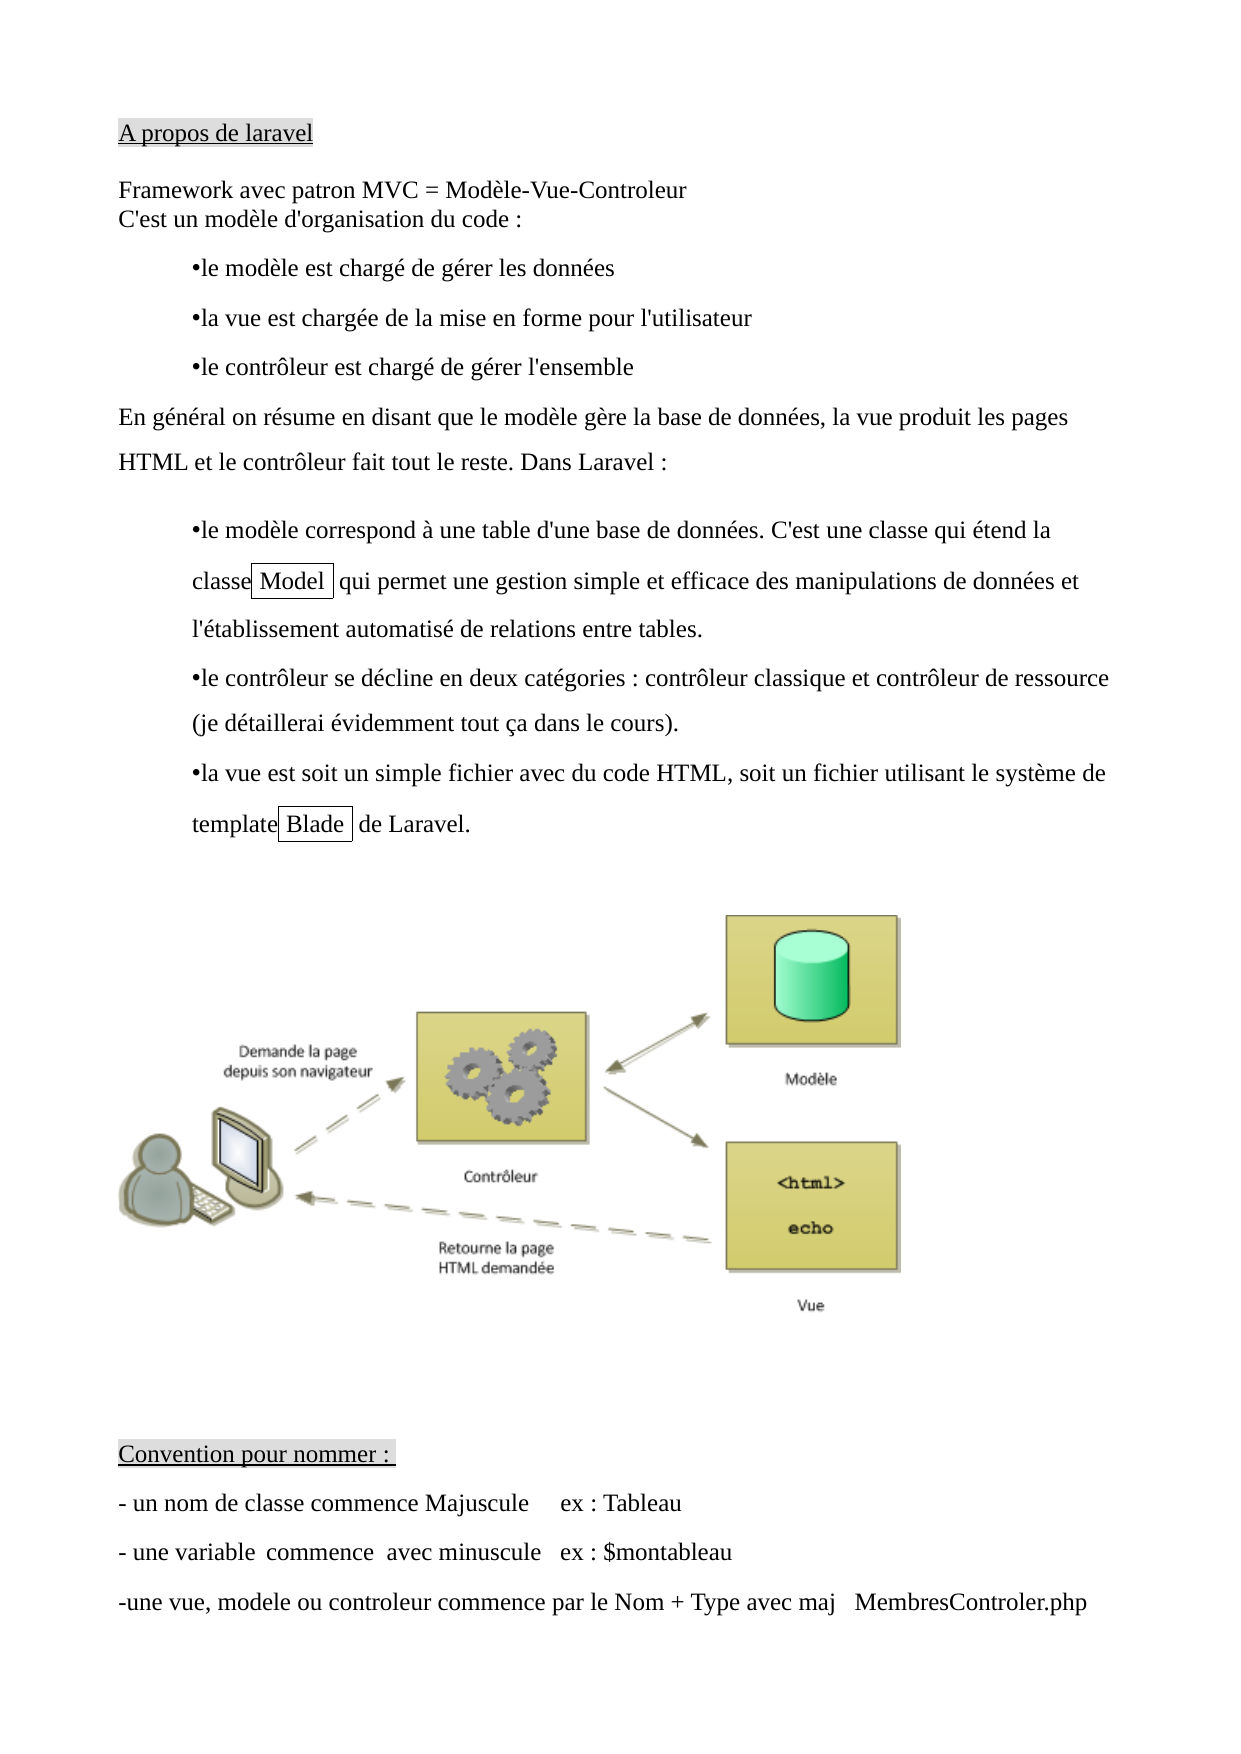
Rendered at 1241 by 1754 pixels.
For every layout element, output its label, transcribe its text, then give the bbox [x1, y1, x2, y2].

list la vue est soit un simple fichier avec du code HTML, soit un fichier utilisant le système de templateBlade de Laravel. [118, 758, 1122, 841]
picture [118, 915, 901, 1317]
list la vue est chargée de la mise en forme pour l'utilisateur [118, 303, 1122, 332]
text - un nom de classe commence Majuscule ex : Tableau [118, 1488, 1122, 1517]
text - une variable commence avec minuscule ex : $montableau [118, 1537, 1122, 1566]
list le modèle correspond à une table d'une base de données. C'est une classe qui étend la classeModel qui permet une gestion simple et efficace des manipulations de données et l'établissement automatisé de relations entre tables. [118, 515, 1122, 643]
text Convention pour nommer : [118, 1439, 1122, 1468]
list le contrôleur est chargé de gérer l'ensemble [118, 352, 1122, 381]
text Framework avec patron MVC = Modèle-Vue-Controleur [118, 176, 1122, 204]
list le modèle est chargé de gérer les données [118, 253, 1122, 282]
text -une vue, modele ou controleur commence par le Nom + Type avec maj MembresControler.php [118, 1587, 1122, 1615]
text C'est un modèle d'organisation du code : [118, 204, 1122, 233]
list le contrôleur se décline en deux catégories : contrôleur classique et contrôleur de ressource (je détaillerai évidemment tout ça dans le cours). [118, 663, 1122, 737]
text A propos de laravel [118, 118, 1122, 147]
text En général on résume en disant que le modèle gère la base de données, la vue produit les pages HTML et le contrôleur fait tout le reste. Dans Laravel : [118, 402, 1122, 475]
